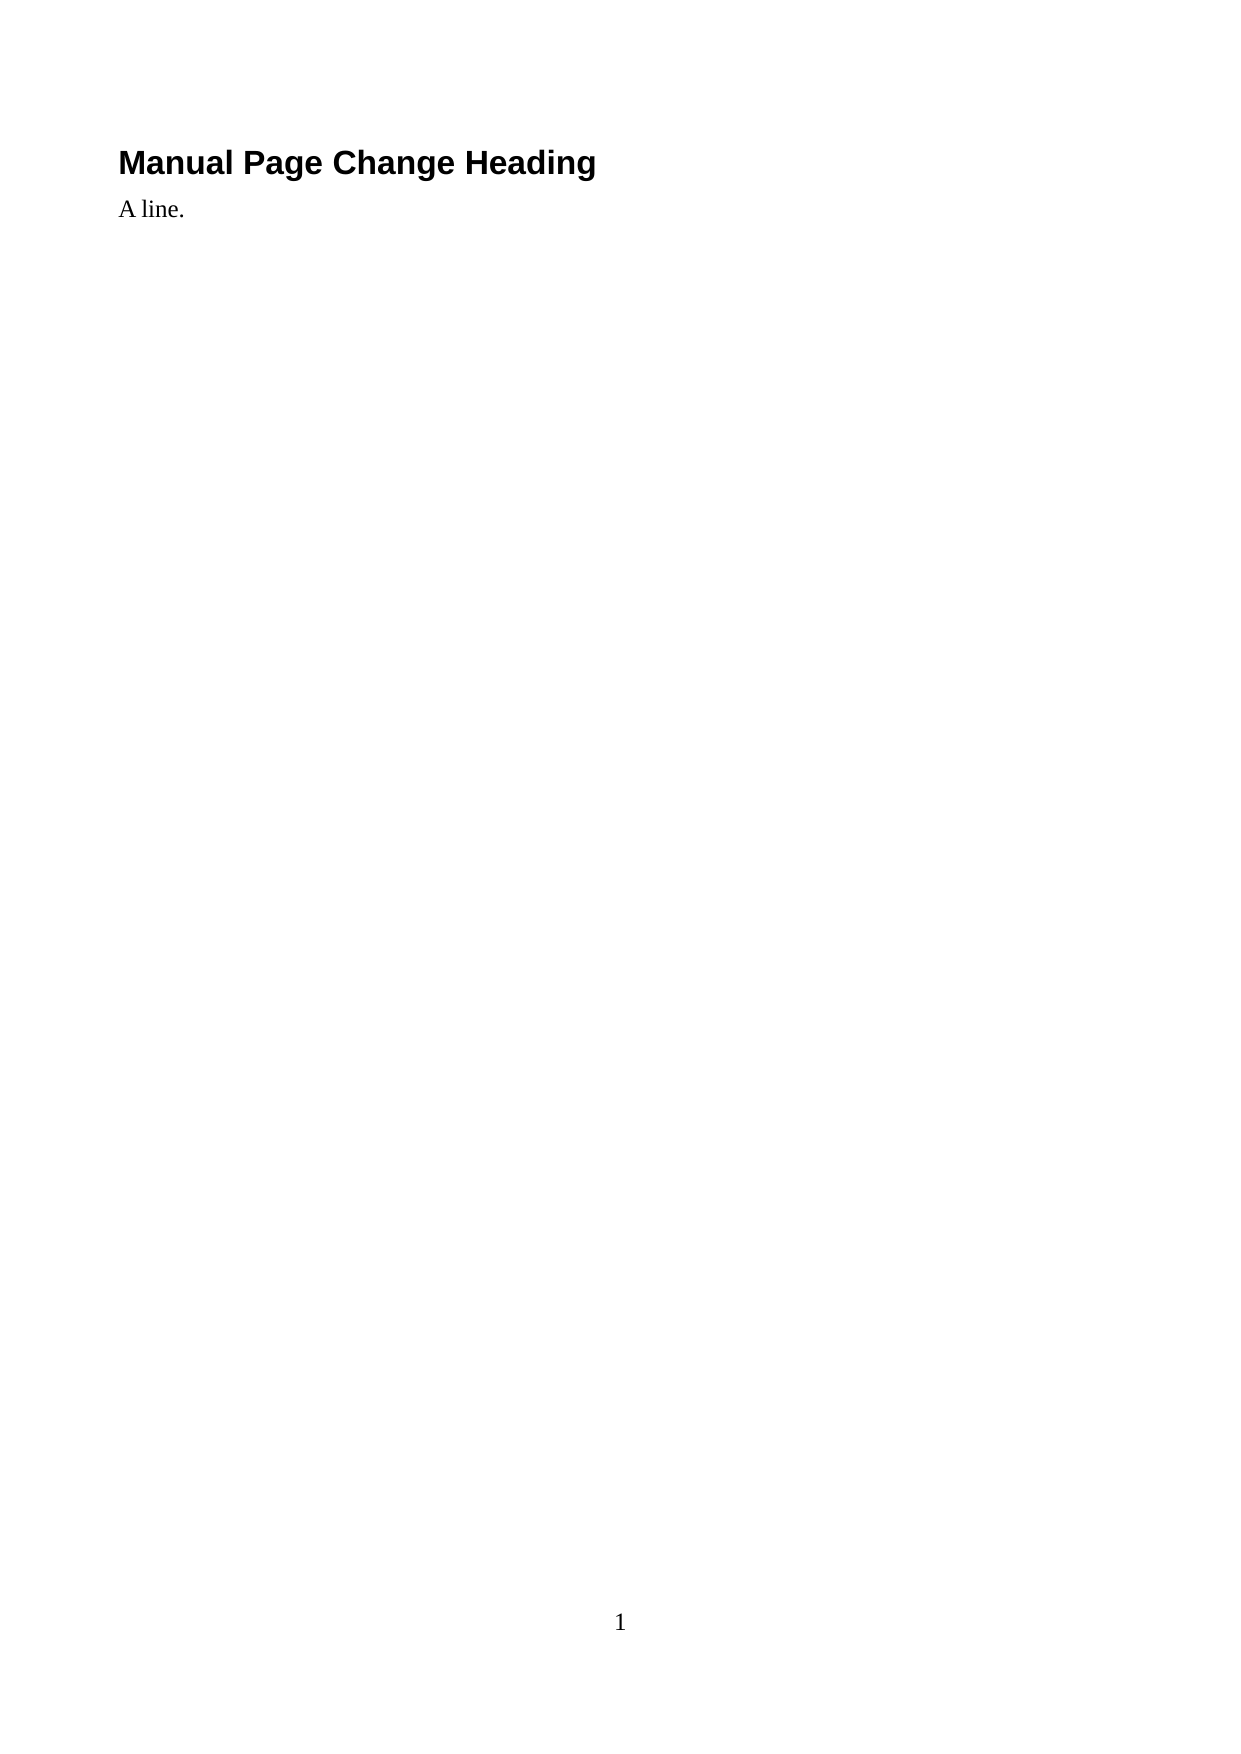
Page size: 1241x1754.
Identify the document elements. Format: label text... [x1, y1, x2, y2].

subtitle Manual Page Change Heading [118, 143, 1122, 182]
text A line. [118, 194, 1122, 223]
